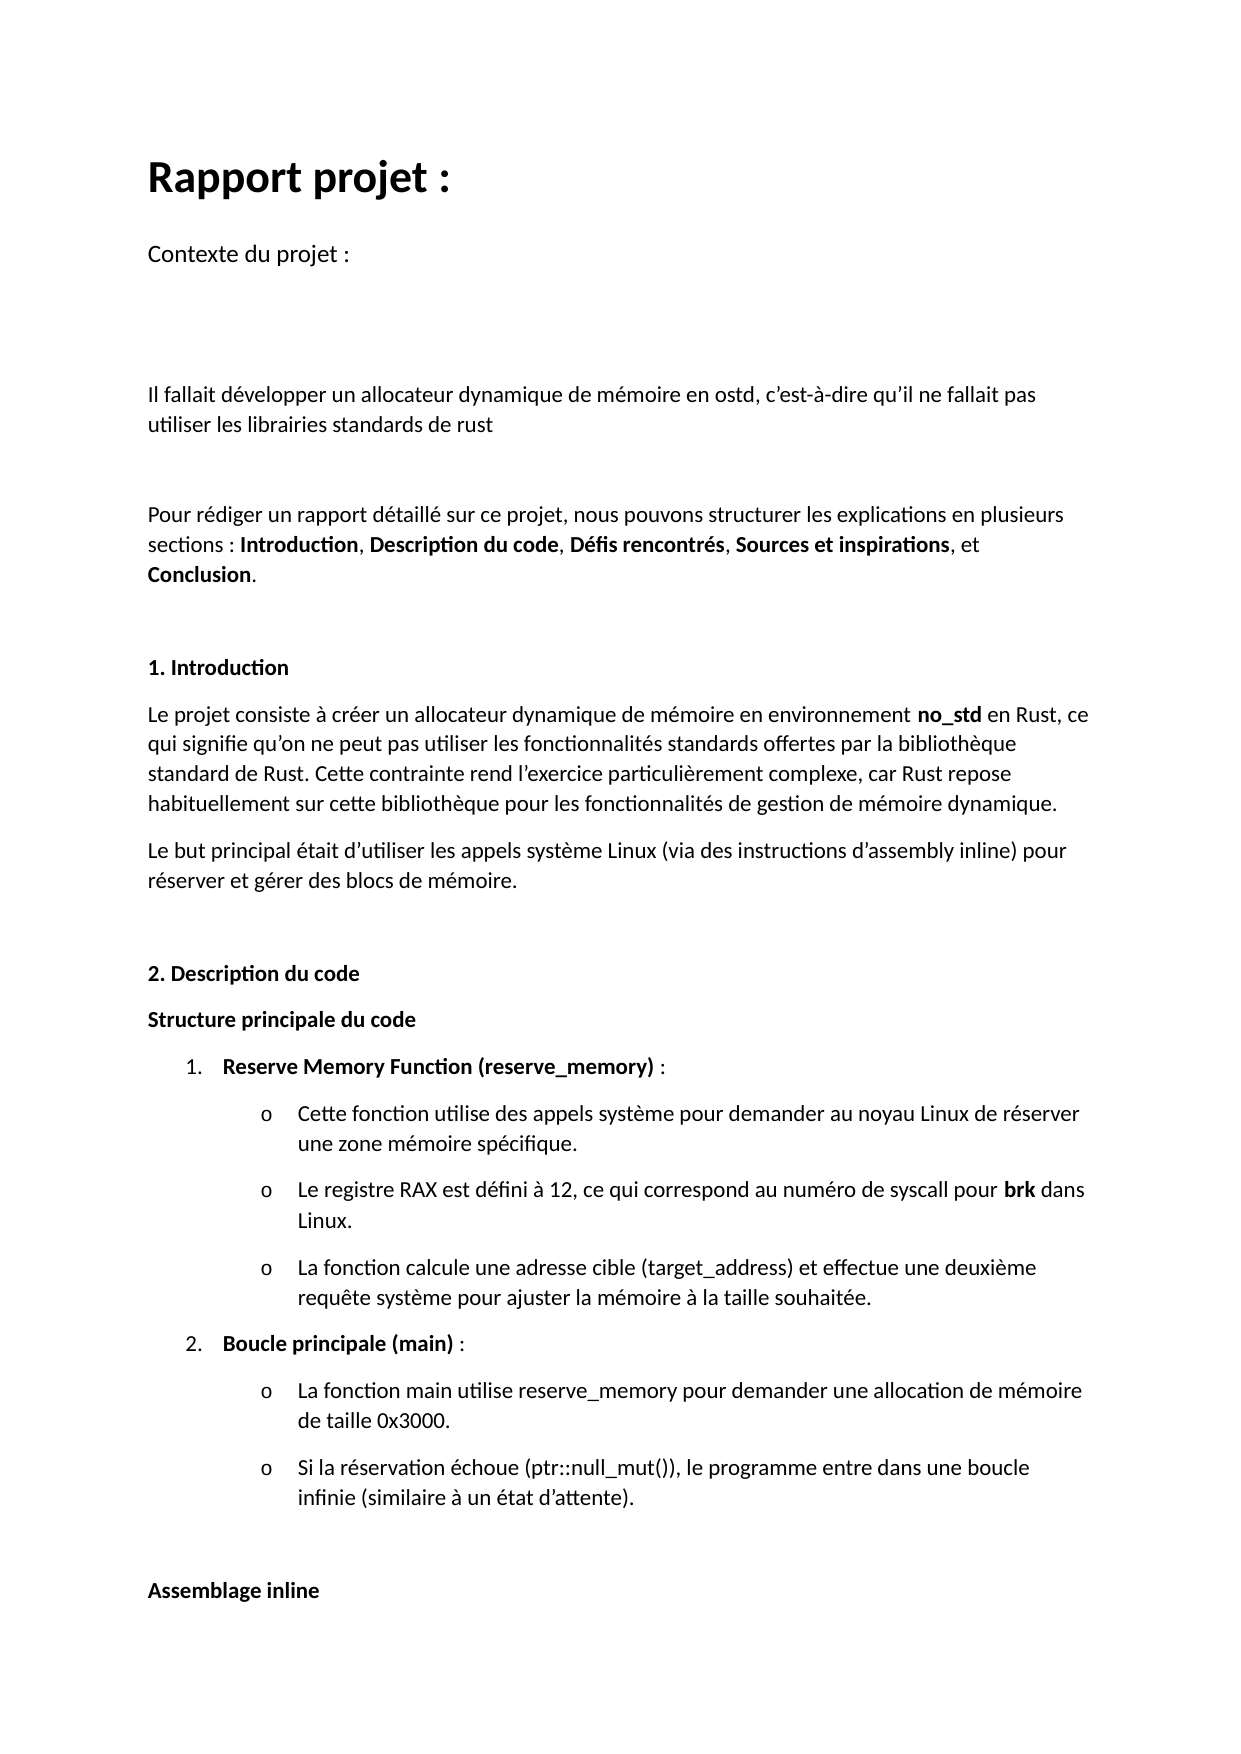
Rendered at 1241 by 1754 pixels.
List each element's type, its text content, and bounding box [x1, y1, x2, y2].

list Boucle principale (main) : [185, 1329, 1093, 1358]
text Assemblage inline [148, 1577, 1093, 1605]
text 1. Introduction [148, 653, 1093, 681]
list Le registre RAX est défini à 12, ce qui correspond au numéro de syscall pour brk dans Linux. [260, 1176, 1093, 1234]
list La fonction main utilise reserve_memory pour demander une allocation de mémoire de taille 0x3000. [260, 1376, 1093, 1434]
list Cette fonction utilise des appels système pour demander au noyau Linux de réserver une zone mémoire spécifique. [260, 1099, 1093, 1157]
list Reserve Memory Function (reserve_memory) : [185, 1052, 1093, 1080]
text Il fallait développer un allocateur dynamique de mémoire en ostd, c’est-à-dire qu’il ne fallait pas utiliser les librairies standards de rust Pour rédiger un rapport détaillé sur ce projet, nous pouvons structurer les explications en plusieurs sections : Introduction, Description du code, Défis rencontrés, Sources et inspirations, et Conclusion. [148, 381, 1093, 588]
text Le projet consiste à créer un allocateur dynamique de mémoire en environnement no_std en Rust, ce qui signifie qu’on ne peut pas utiliser les fonctionnalités standards offertes par la bibliothèque standard de Rust. Cette contrainte rend l’exercice particulièrement complexe, car Rust repose habituellement sur cette bibliothèque pour les fonctionnalités de gestion de mémoire dynamique. [148, 700, 1093, 817]
text Le but principal était d’utiliser les appels système Linux (via des instructions d’assembly inline) pour réserver et gérer des blocs de mémoire. [148, 836, 1093, 894]
list La fonction calcule une adresse cible (target_address) et effectue une deuxième requête système pour ajuster la mémoire à la taille souhaitée. [260, 1253, 1093, 1311]
text Structure principale du code [148, 1006, 1093, 1033]
text Rapport projet : Contexte du projet : [148, 148, 1093, 269]
text 2. Description du code [148, 959, 1093, 987]
list Si la réservation échoue (ptr::null_mut()), le programme entre dans une boucle infinie (similaire à un état d’attente). [260, 1453, 1093, 1512]
